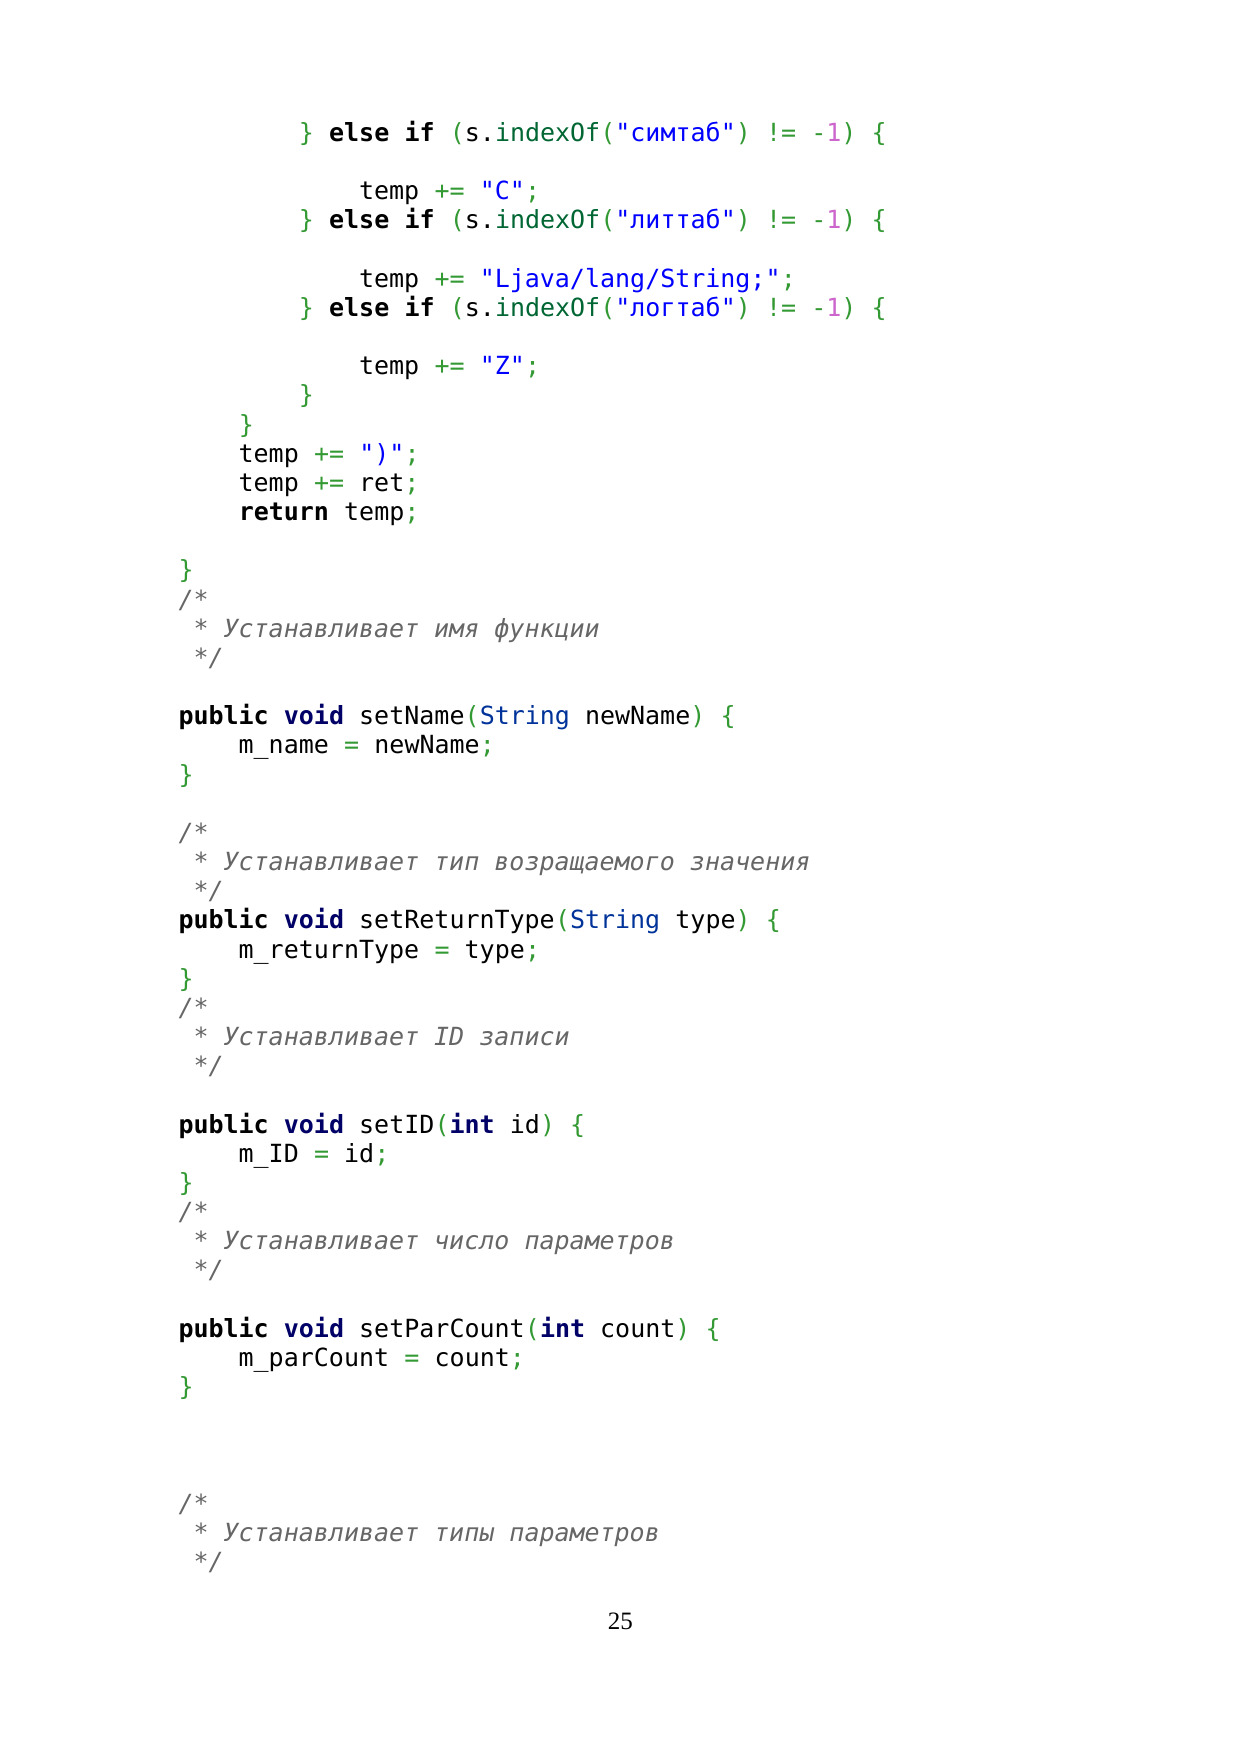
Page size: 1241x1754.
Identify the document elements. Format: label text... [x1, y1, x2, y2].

text /* [118, 1197, 1122, 1226]
text public void setName(String newName) { [118, 701, 1122, 731]
text m_returnType = type; [118, 935, 1122, 964]
text temp += "Ljava/lang/String;"; [118, 264, 1122, 293]
text } [118, 760, 1122, 789]
text temp += ret; [118, 468, 1122, 497]
text */ [118, 876, 1122, 906]
text m_ID = id; [118, 1139, 1122, 1168]
text */ [118, 1051, 1122, 1081]
text */ [118, 643, 1122, 672]
text } [118, 381, 1122, 410]
text public void setID(int id) { [118, 1110, 1122, 1139]
text * Устанавливает ID записи [118, 1022, 1122, 1051]
text } else if (s.indexOf("логтаб") != -1) { [118, 293, 1122, 322]
text /* [118, 585, 1122, 614]
text * Устанавливает тип возращаемого значения [118, 847, 1122, 876]
text public void setReturnType(String type) { [118, 906, 1122, 935]
text public void setParCount(int count) { [118, 1314, 1122, 1343]
text temp += "C"; [118, 176, 1122, 206]
text * Устанавливает типы параметров [118, 1518, 1122, 1547]
text } [118, 556, 1122, 585]
text } [118, 1168, 1122, 1197]
text } [118, 964, 1122, 993]
text */ [118, 1547, 1122, 1576]
text } else if (s.indexOf("симтаб") != -1) { [118, 118, 1122, 147]
text /* [118, 993, 1122, 1022]
text m_name = newName; [118, 731, 1122, 760]
text } [118, 410, 1122, 439]
text /* [118, 818, 1122, 847]
text temp += ")"; [118, 439, 1122, 468]
text m_parCount = count; [118, 1343, 1122, 1372]
text } else if (s.indexOf("литтаб") != -1) { [118, 206, 1122, 235]
text } [118, 1372, 1122, 1401]
text * Устанавливает число параметров [118, 1226, 1122, 1256]
text * Устанавливает имя функции [118, 614, 1122, 643]
text return temp; [118, 497, 1122, 526]
text temp += "Z"; [118, 351, 1122, 381]
text */ [118, 1256, 1122, 1285]
text /* [118, 1489, 1122, 1518]
